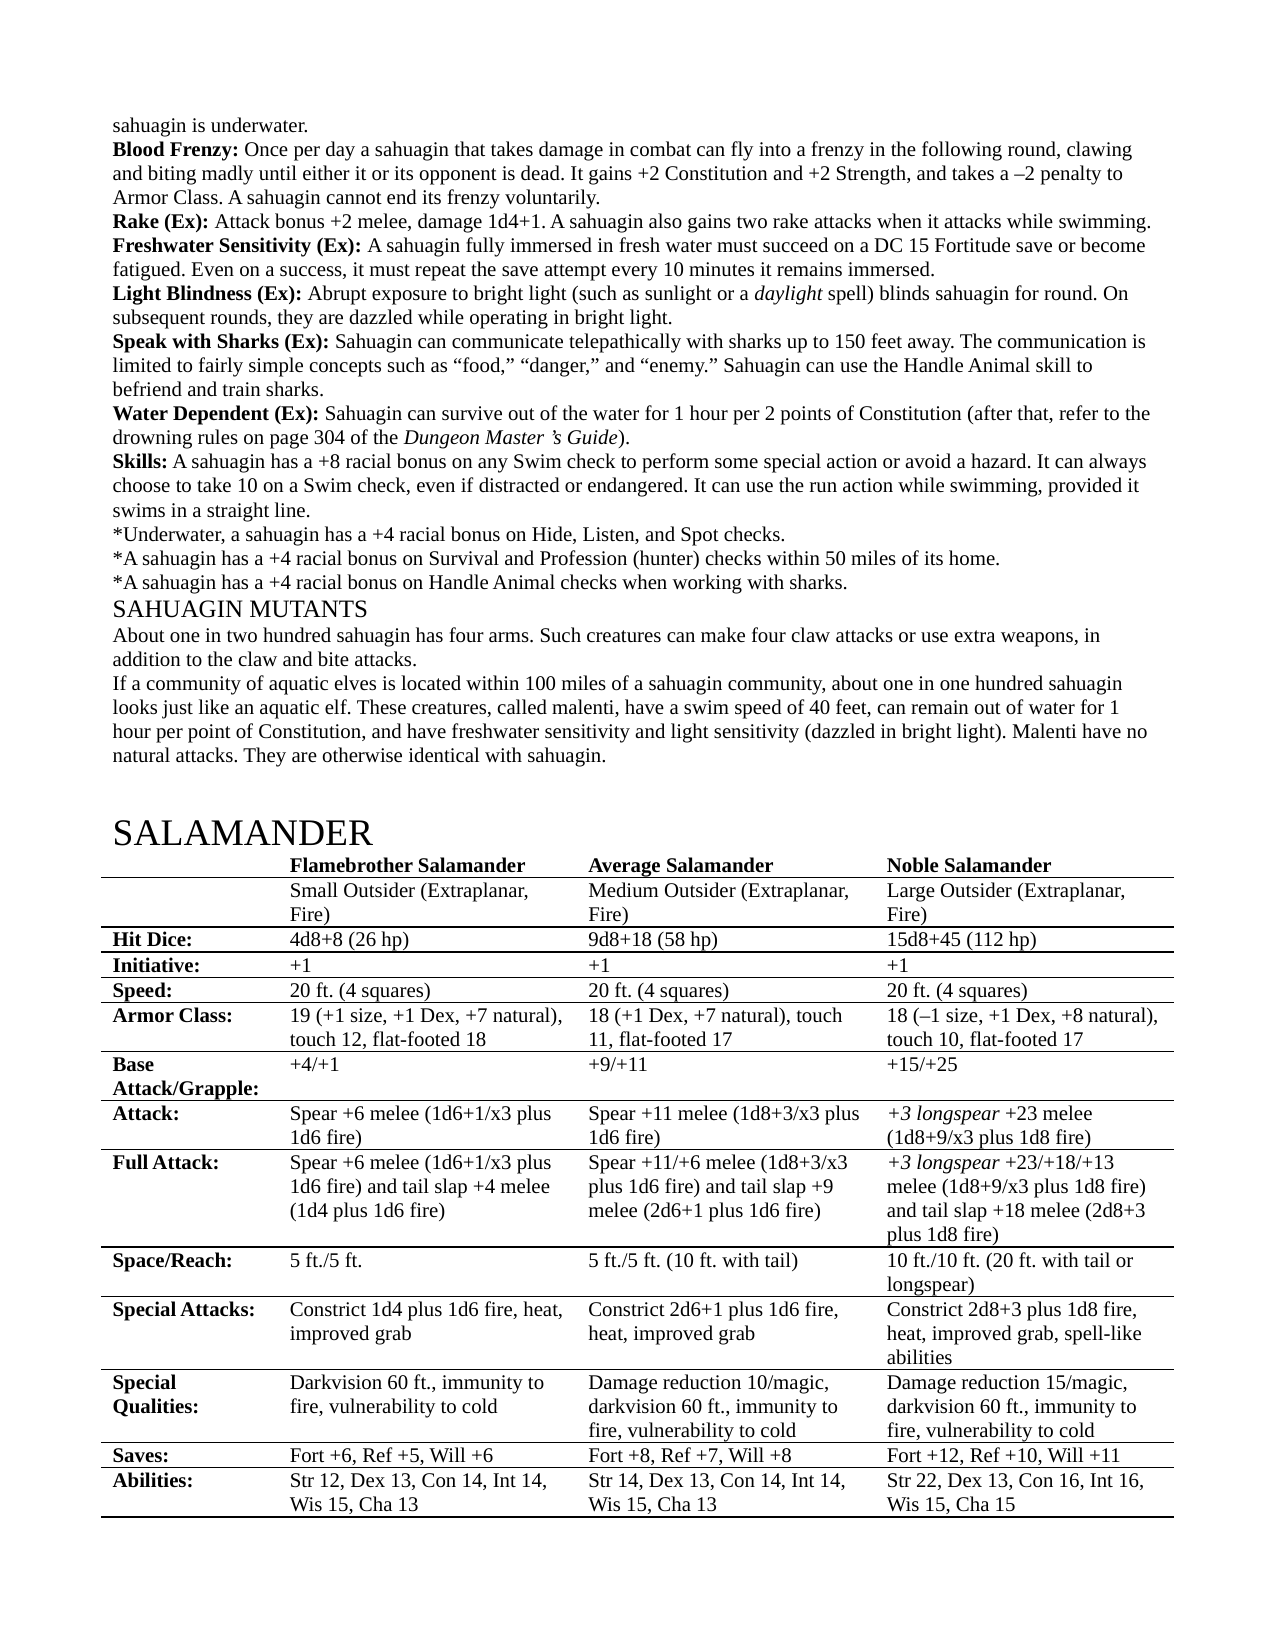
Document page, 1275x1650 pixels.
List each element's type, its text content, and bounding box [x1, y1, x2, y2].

table_cell Spear +11 melee (1d8+3/x3 plus 1d6 fire) [577, 1101, 875, 1149]
table_cell Special Qualities: [101, 1370, 278, 1442]
table_cell +15/+25 [875, 1052, 1174, 1100]
text Water Dependent (Ex): Sahuagin can survive out of the water for 1 hour per 2 points of Constitution (after that, refer to the drowning rules on page 304 of the Dungeon Master ’s Guide). [112, 401, 1162, 449]
table_cell Str 12, Dex 13, Con 14, Int 14, Wis 15, Cha 13 [278, 1468, 577, 1516]
table_cell Fort +6, Ref +5, Will +6 [278, 1443, 577, 1467]
table_cell Constrict 1d4 plus 1d6 fire, heat, improved grab [278, 1297, 577, 1369]
table_cell Full Attack: [101, 1150, 278, 1246]
table_cell Constrict 2d6+1 plus 1d6 fire, heat, improved grab [577, 1297, 875, 1369]
table_cell Spear +6 melee (1d6+1/x3 plus 1d6 fire) and tail slap +4 melee (1d4 plus 1d6 fire) [278, 1150, 577, 1246]
table_cell Initiative: [101, 953, 278, 977]
table_cell Large Outsider (Extraplanar, Fire) [875, 878, 1174, 926]
table_cell 19 (+1 size, +1 Dex, +7 natural), touch 12, flat-footed 18 [278, 1003, 577, 1051]
table_cell 5 ft./5 ft. [278, 1248, 577, 1296]
text sahuagin is underwater. [112, 112, 1162, 137]
table_cell Constrict 2d8+3 plus 1d8 fire, heat, improved grab, spell-like abilities [875, 1297, 1174, 1369]
text Light Blindness (Ex): Abrupt exposure to bright light (such as sunlight or a daylight spell) blinds sahuagin for round. On subsequent rounds, they are dazzled while operating in bright light. [112, 281, 1162, 329]
table_cell Small Outsider (Extraplanar, Fire) [278, 878, 577, 926]
text Freshwater Sensitivity (Ex): A sahuagin fully immersed in fresh water must succeed on a DC 15 Fortitude save or become fatigued. Even on a success, it must repeat the save attempt every 10 minutes it remains immersed. [112, 233, 1162, 281]
table_cell +9/+11 [577, 1052, 875, 1100]
text Speak with Sharks (Ex): Sahuagin can communicate telepathically with sharks up to 150 feet away. The communication is limited to fairly simple concepts such as “food,” “danger,” and “enemy.” Sahuagin can use the Handle Animal skill to befriend and train sharks. [112, 329, 1162, 401]
table_cell Space/Reach: [101, 1248, 278, 1296]
table_cell 4d8+8 (26 hp) [278, 928, 577, 951]
table_cell +1 [577, 953, 875, 977]
table_cell Str 22, Dex 13, Con 16, Int 16, Wis 15, Cha 15 [875, 1468, 1174, 1516]
table_cell Attack: [101, 1101, 278, 1149]
table_cell +1 [875, 953, 1174, 977]
table_cell 9d8+18 (58 hp) [577, 928, 875, 951]
table_cell Spear +11/+6 melee (1d8+3/x3 plus 1d6 fire) and tail slap +9 melee (2d6+1 plus 1d6 fire) [577, 1150, 875, 1246]
text SAHUAGIN MUTANTS [112, 594, 1162, 622]
text *A sahuagin has a +4 racial bonus on Handle Animal checks when working with sharks. [112, 570, 1162, 594]
table_cell Special Attacks: [101, 1297, 278, 1369]
table_cell Spear +6 melee (1d6+1/x3 plus 1d6 fire) [278, 1101, 577, 1149]
table_cell 20 ft. (4 squares) [278, 978, 577, 1002]
text Rake (Ex): Attack bonus +2 melee, damage 1d4+1. A sahuagin also gains two rake attacks when it attacks while swimming. [112, 209, 1162, 233]
table_cell +3 longspear +23 melee (1d8+9/x3 plus 1d8 fire) [875, 1101, 1174, 1149]
text SALAMANDER [112, 810, 1162, 853]
table_cell 20 ft. (4 squares) [875, 978, 1174, 1002]
table_header Noble Salamander [875, 853, 1174, 877]
table_cell 15d8+45 (112 hp) [875, 928, 1174, 951]
table_cell Fort +8, Ref +7, Will +8 [577, 1443, 875, 1467]
text About one in two hundred sahuagin has four arms. Such creatures can make four claw attacks or use extra weapons, in addition to the claw and bite attacks. [112, 622, 1162, 671]
table_header Flamebrother Salamander [278, 853, 577, 877]
table_cell Damage reduction 15/magic, darkvision 60 ft., immunity to fire, vulnerability to cold [875, 1370, 1174, 1442]
table_cell Armor Class: [101, 1003, 278, 1051]
text Skills: A sahuagin has a +8 racial bonus on any Swim check to perform some special action or avoid a hazard. It can always choose to take 10 on a Swim check, even if distracted or endangered. It can use the run action while swimming, provided it swims in a straight line. [112, 449, 1162, 522]
table_cell Fort +12, Ref +10, Will +11 [875, 1443, 1174, 1467]
table_cell Damage reduction 10/magic, darkvision 60 ft., immunity to fire, vulnerability to cold [577, 1370, 875, 1442]
table_cell +1 [278, 953, 577, 977]
text *A sahuagin has a +4 racial bonus on Survival and Profession (hunter) checks within 50 miles of its home. [112, 546, 1162, 570]
table_cell Medium Outsider (Extraplanar, Fire) [577, 878, 875, 926]
table_cell 18 (–1 size, +1 Dex, +8 natural), touch 10, flat-footed 17 [875, 1003, 1174, 1051]
table_cell 20 ft. (4 squares) [577, 978, 875, 1002]
table_cell 5 ft./5 ft. (10 ft. with tail) [577, 1248, 875, 1296]
table_cell Darkvision 60 ft., immunity to fire, vulnerability to cold [278, 1370, 577, 1442]
table_cell Base Attack/Grapple: [101, 1052, 278, 1100]
table_cell [101, 878, 278, 926]
table_header [101, 853, 278, 877]
text *Underwater, a sahuagin has a +4 racial bonus on Hide, Listen, and Spot checks. [112, 522, 1162, 546]
table_cell 18 (+1 Dex, +7 natural), touch 11, flat-footed 17 [577, 1003, 875, 1051]
table_cell Speed: [101, 978, 278, 1002]
table_cell 10 ft./10 ft. (20 ft. with tail or longspear) [875, 1248, 1174, 1296]
table_cell Abilities: [101, 1468, 278, 1516]
table_cell +3 longspear +23/+18/+13 melee (1d8+9/x3 plus 1d8 fire) and tail slap +18 melee (2d8+3 plus 1d8 fire) [875, 1150, 1174, 1246]
table_cell Str 14, Dex 13, Con 14, Int 14, Wis 15, Cha 13 [577, 1468, 875, 1516]
table_cell Saves: [101, 1443, 278, 1467]
text If a community of aquatic elves is located within 100 miles of a sahuagin community, about one in one hundred sahuagin looks just like an aquatic elf. These creatures, called malenti, have a swim speed of 40 feet, can remain out of water for 1 hour per point of Constitution, and have freshwater sensitivity and light sensitivity (dazzled in bright light). Malenti have no natural attacks. They are otherwise identical with sahuagin. [112, 671, 1162, 767]
text Blood Frenzy: Once per day a sahuagin that takes damage in combat can fly into a frenzy in the following round, clawing and biting madly until either it or its opponent is dead. It gains +2 Constitution and +2 Strength, and takes a –2 penalty to Armor Class. A sahuagin cannot end its frenzy voluntarily. [112, 137, 1162, 209]
table_header Average Salamander [577, 853, 875, 877]
table_cell Hit Dice: [101, 928, 278, 951]
table_cell +4/+1 [278, 1052, 577, 1100]
